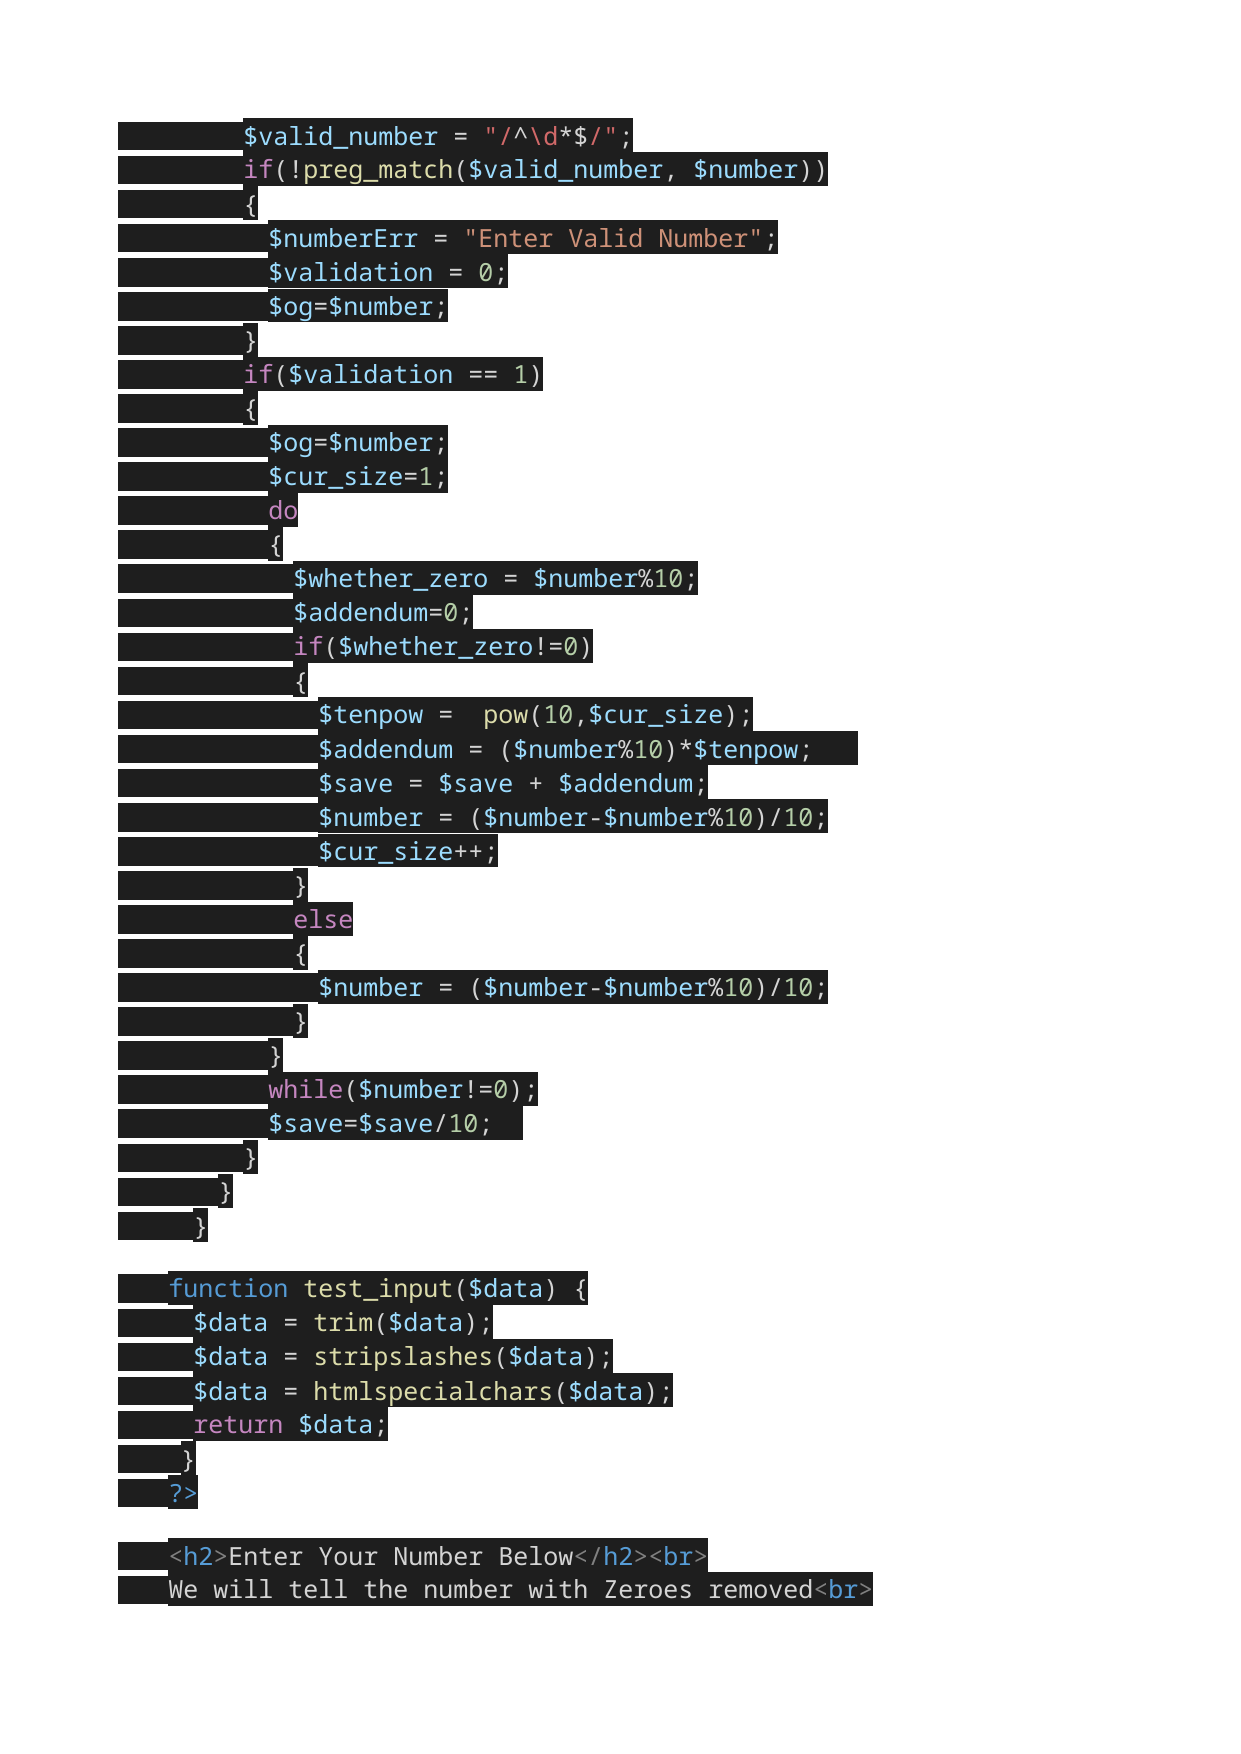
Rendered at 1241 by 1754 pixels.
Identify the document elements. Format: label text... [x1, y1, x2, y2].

text do [118, 493, 1122, 527]
text $cur_size=1; [118, 459, 1122, 493]
text else [118, 902, 1122, 936]
text $valid_number = "/^\d*$/"; [118, 118, 1122, 152]
text <h2>Enter Your Number Below</h2><br> [118, 1538, 1122, 1572]
text } [118, 1174, 1122, 1208]
text $cur_size++; [118, 833, 1122, 867]
text { [118, 391, 1122, 425]
text $og=$number; [118, 425, 1122, 459]
text ?> [118, 1475, 1122, 1509]
text } [118, 1038, 1122, 1072]
text if($validation == 1) [118, 357, 1122, 391]
text { [118, 527, 1122, 561]
text function test_input($data) { [118, 1271, 1122, 1305]
text $number = ($number-$number%10)/10; [118, 970, 1122, 1004]
text } [118, 1441, 1122, 1475]
text { [118, 936, 1122, 970]
text while($number!=0); [118, 1072, 1122, 1106]
text $data = htmlspecialchars($data); [118, 1373, 1122, 1407]
text $addendum = ($number%10)*$tenpow; [118, 731, 1122, 765]
text if(!preg_match($valid_number, $number)) [118, 152, 1122, 186]
text if($whether_zero!=0) [118, 629, 1122, 663]
text { [118, 186, 1122, 220]
text $addendum=0; [118, 595, 1122, 629]
text } [118, 1140, 1122, 1174]
text } [118, 322, 1122, 357]
text { [118, 663, 1122, 697]
text return $data; [118, 1407, 1122, 1441]
text $whether_zero = $number%10; [118, 561, 1122, 595]
text $numberErr = "Enter Valid Number"; [118, 220, 1122, 254]
text $og=$number; [118, 288, 1122, 322]
text $number = ($number-$number%10)/10; [118, 799, 1122, 833]
text $data = trim($data); [118, 1305, 1122, 1339]
text $save=$save/10; [118, 1106, 1122, 1140]
text } [118, 1208, 1122, 1242]
text } [118, 867, 1122, 902]
text $tenpow = pow(10,$cur_size); [118, 697, 1122, 731]
text We will tell the number with Zeroes removed<br> [118, 1572, 1122, 1606]
text $save = $save + $addendum; [118, 765, 1122, 799]
text $data = stripslashes($data); [118, 1339, 1122, 1373]
text } [118, 1004, 1122, 1038]
text $validation = 0; [118, 254, 1122, 288]
